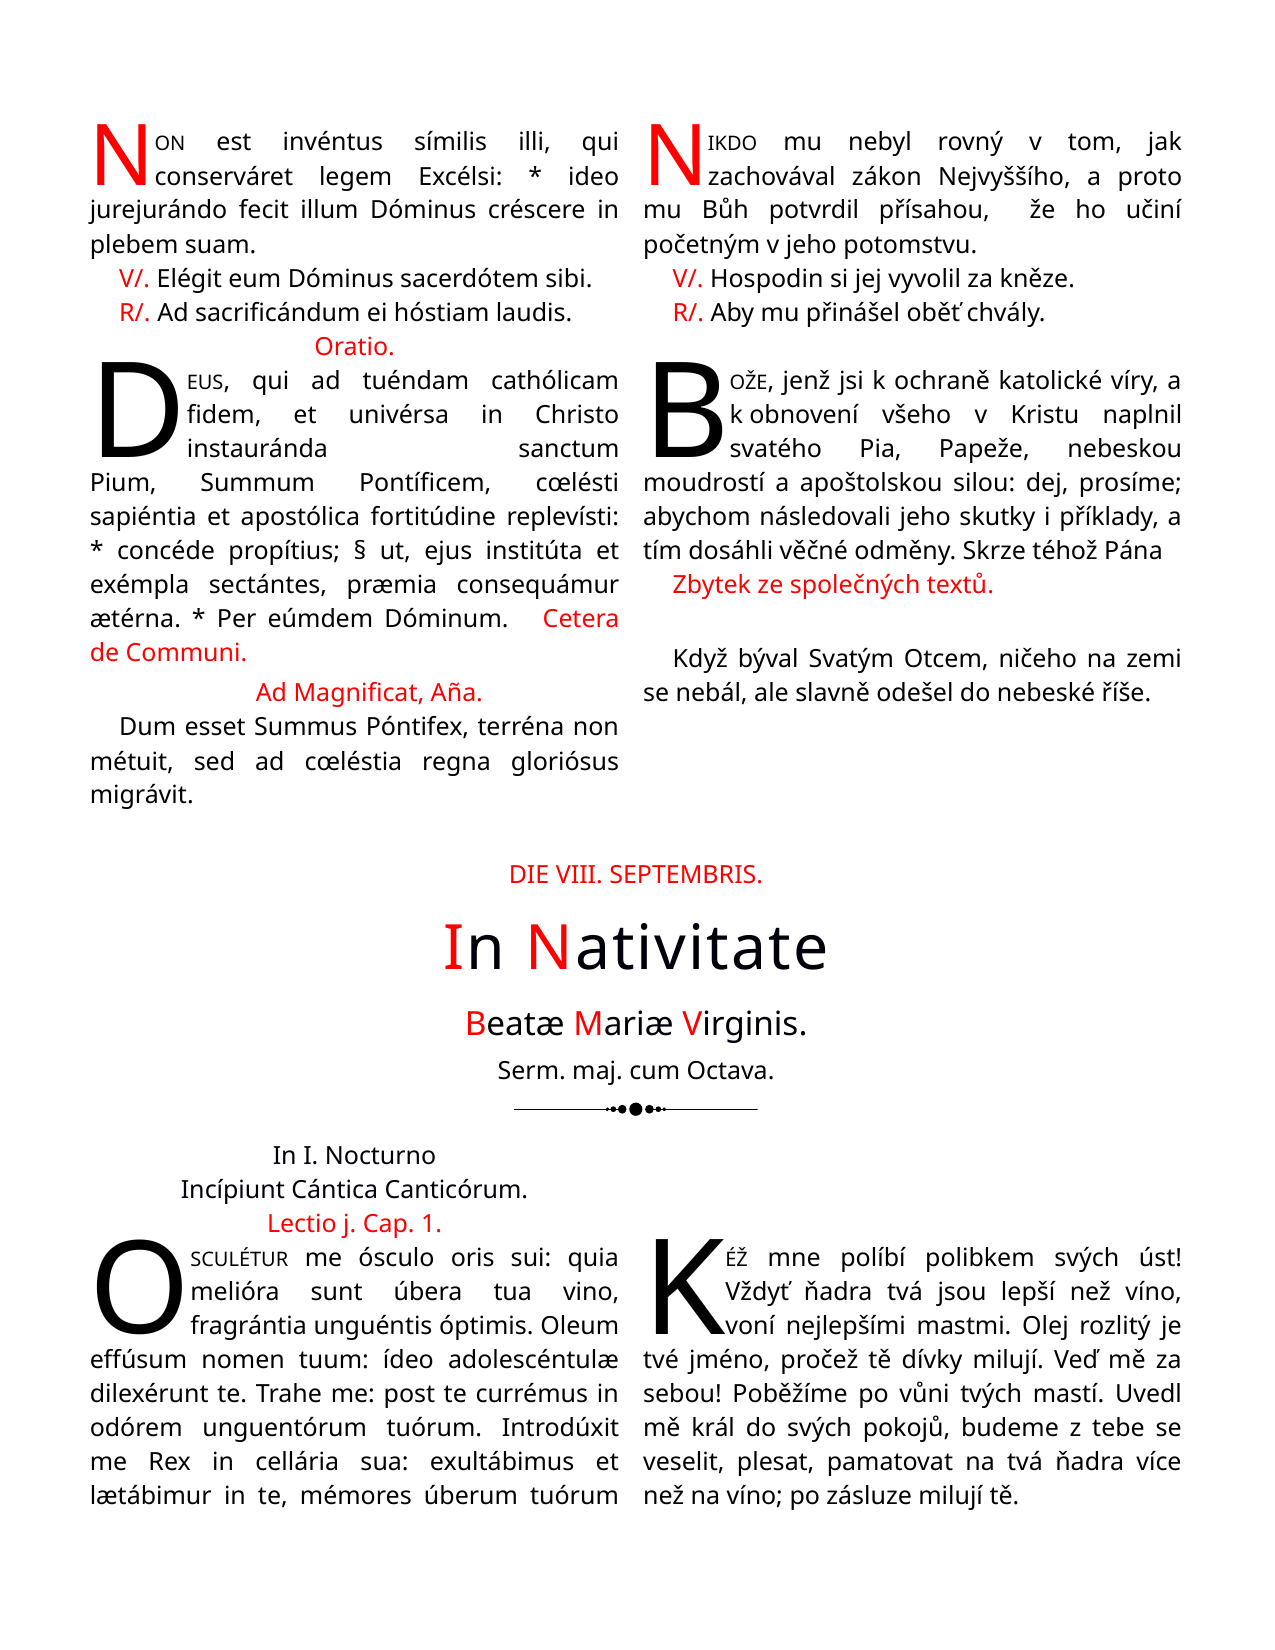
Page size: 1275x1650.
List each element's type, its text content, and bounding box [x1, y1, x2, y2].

table_cell DIE VIII. SEPTEMBRIS. In Nativitate Beatæ Mariæ Virginis. Serm. maj. cum Octava. [78, 851, 1194, 1131]
table_cell Kéž mne políbí polibkem svých úst! Vždyť ňadra tvá jsou lepší než víno, voní nejlepšími mastmi. Olej rozlitý je tvé jméno, pročež tě dívky milují. Veď mě za sebou! Poběžíme po vůni tvých mastí. Uvedl mě král do svých pokojů, budeme z tebe se veselit, plesat, pamatovat na tvá ňadra více než na víno; po zásluze milují tě. [631, 1131, 1194, 1518]
table_cell In II. Nocturno Psalmi et Aña de Feria. Capitulum. Eccli. 44, 20. Non est invéntus símilis illi, qui conserváret legem Excélsi: * ideo jurejurándo fecit illum Dóminus créscere in plebem suam. V/. Elégit eum Dóminus sacerdótem sibi. R/. Ad sacrificándum ei hóstiam laudis. Oratio. Deus, qui ad tuéndam cathólicam fidem, et univérsa in Christo instauránda sanctum Pium‚ Summum Pontíficem, cœlésti sapiéntia et apostólica fortitúdine replevísti: * concéde propítius; § ut, ejus institúta et exémpla sectántes, præmia consequámur ætérna. * Per eúmdem Dóminum. Cetera de Communi. Ad Magnificat, Aña. Dum esset Summus Póntifex, terréna non métuit, sed ad cœléstia regna gloriósus migrávit. [78, 118, 631, 851]
table_cell Nikdo mu nebyl rovný v tom, jak zachovával zákon Nejvyššího, a proto mu Bůh potvrdil přísahou, že ho učiní početným v jeho potomstvu. V/. Hospodin si jej vyvolil za kněze. R/. Aby mu přinášel oběť chvály. Bože, jenž jsi k ochraně katolické víry, a k obnovení všeho v Kristu naplnil svatého Pia‚ Papeže, nebeskou moudrostí a apoštolskou silou: dej, prosíme; abychom následovali jeho skutky i příklady, a tím dosáhli věčné odměny. Skrze téhož Pána Zbytek ze společných textů. Když býval Svatým Otcem, ničeho na zemi se nebál, ale slavně odešel do nebeské říše. [631, 118, 1194, 851]
table_cell In I. Nocturno Incípiunt Cántica Canticórum. Lectio j. Cap. 1. Osculétur me ósculo oris sui: quia melióra sunt úbera tua vino, fragrántia unguéntis óptimis. Oleum effúsum nomen tuum: ídeo adolescéntulæ dilexérunt te. Trahe me: post te currémus in odórem unguentórum tuórum. Introdúxit me Rex in cellária sua: exultábimus et lætábimur in te, mémores úberum tuórum super vinum: recti díligunt te. [78, 1131, 631, 1518]
